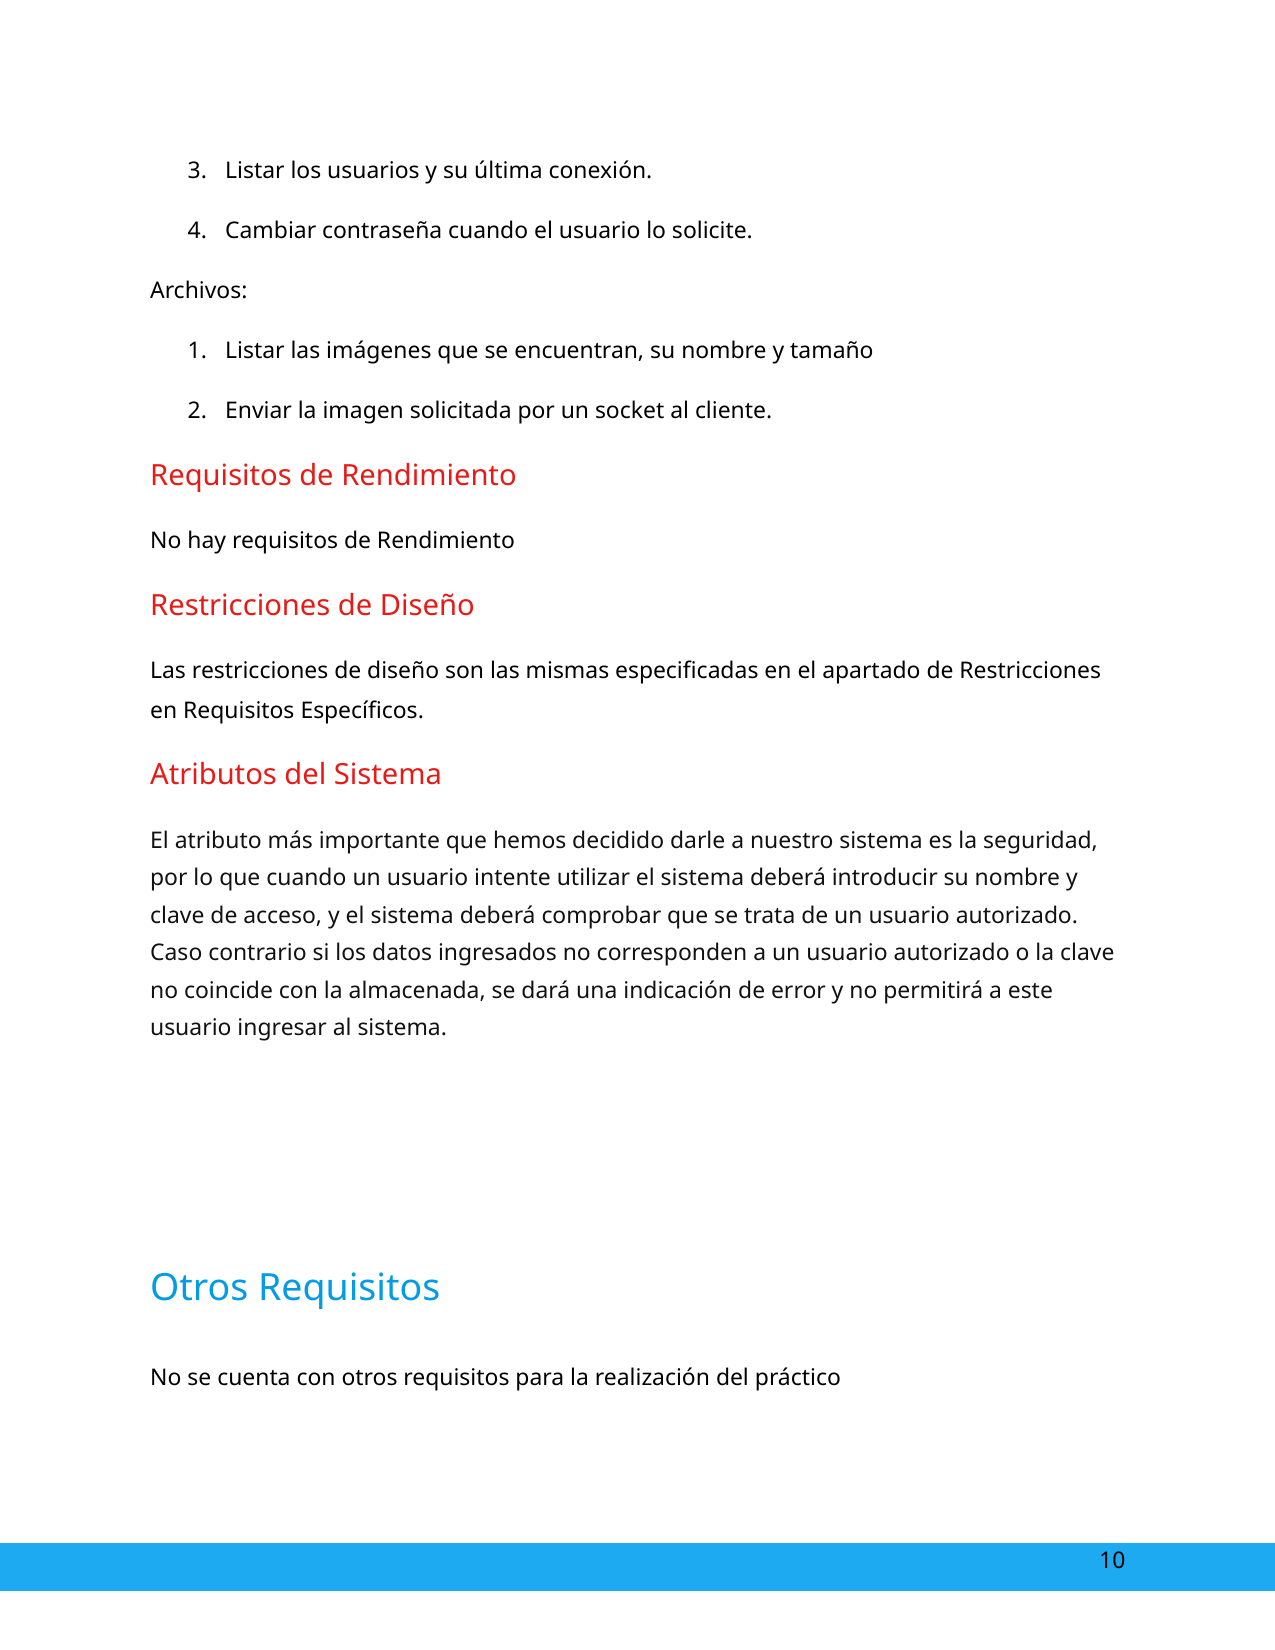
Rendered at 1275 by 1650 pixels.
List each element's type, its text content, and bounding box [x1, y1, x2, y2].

subtitle Requisitos de Rendimiento [150, 454, 1125, 493]
list Cambiar contraseña cuando el usuario lo solicite. [187, 214, 1125, 245]
text No hay requisitos de Rendimiento [150, 524, 1125, 555]
text Archivos: [150, 274, 1125, 305]
text El atributo más importante que hemos decidido darle a nuestro sistema es la seguridad, por lo que cuando un usuario intente utilizar el sistema deberá introducir su nombre y clave de acceso, y el sistema deberá comprobar que se trata de un usuario autorizado. Caso contrario si los datos ingresados no corresponden a un usuario autorizado o la clave no coincide con la almacenada, se dará una indicación de error y no permitirá a este usuario ingresar al sistema. [150, 824, 1125, 1043]
subtitle Otros Requisitos [150, 1260, 1125, 1311]
list Listar los usuarios y su última conexión. [187, 154, 1125, 186]
subtitle Atributos del Sistema [150, 753, 1125, 793]
picture [0, 1543, 1275, 1591]
list Listar las imágenes que se encuentran, su nombre y tamaño [187, 334, 1125, 365]
text No se cuenta con otros requisitos para la realización del práctico [150, 1361, 1125, 1392]
list Enviar la imagen solicitada por un socket al cliente. [187, 394, 1125, 425]
text Las restricciones de diseño son las mismas especificadas en el apartado de Restricciones en Requisitos Específicos. [150, 654, 1125, 725]
subtitle Restricciones de Diseño [150, 584, 1125, 624]
